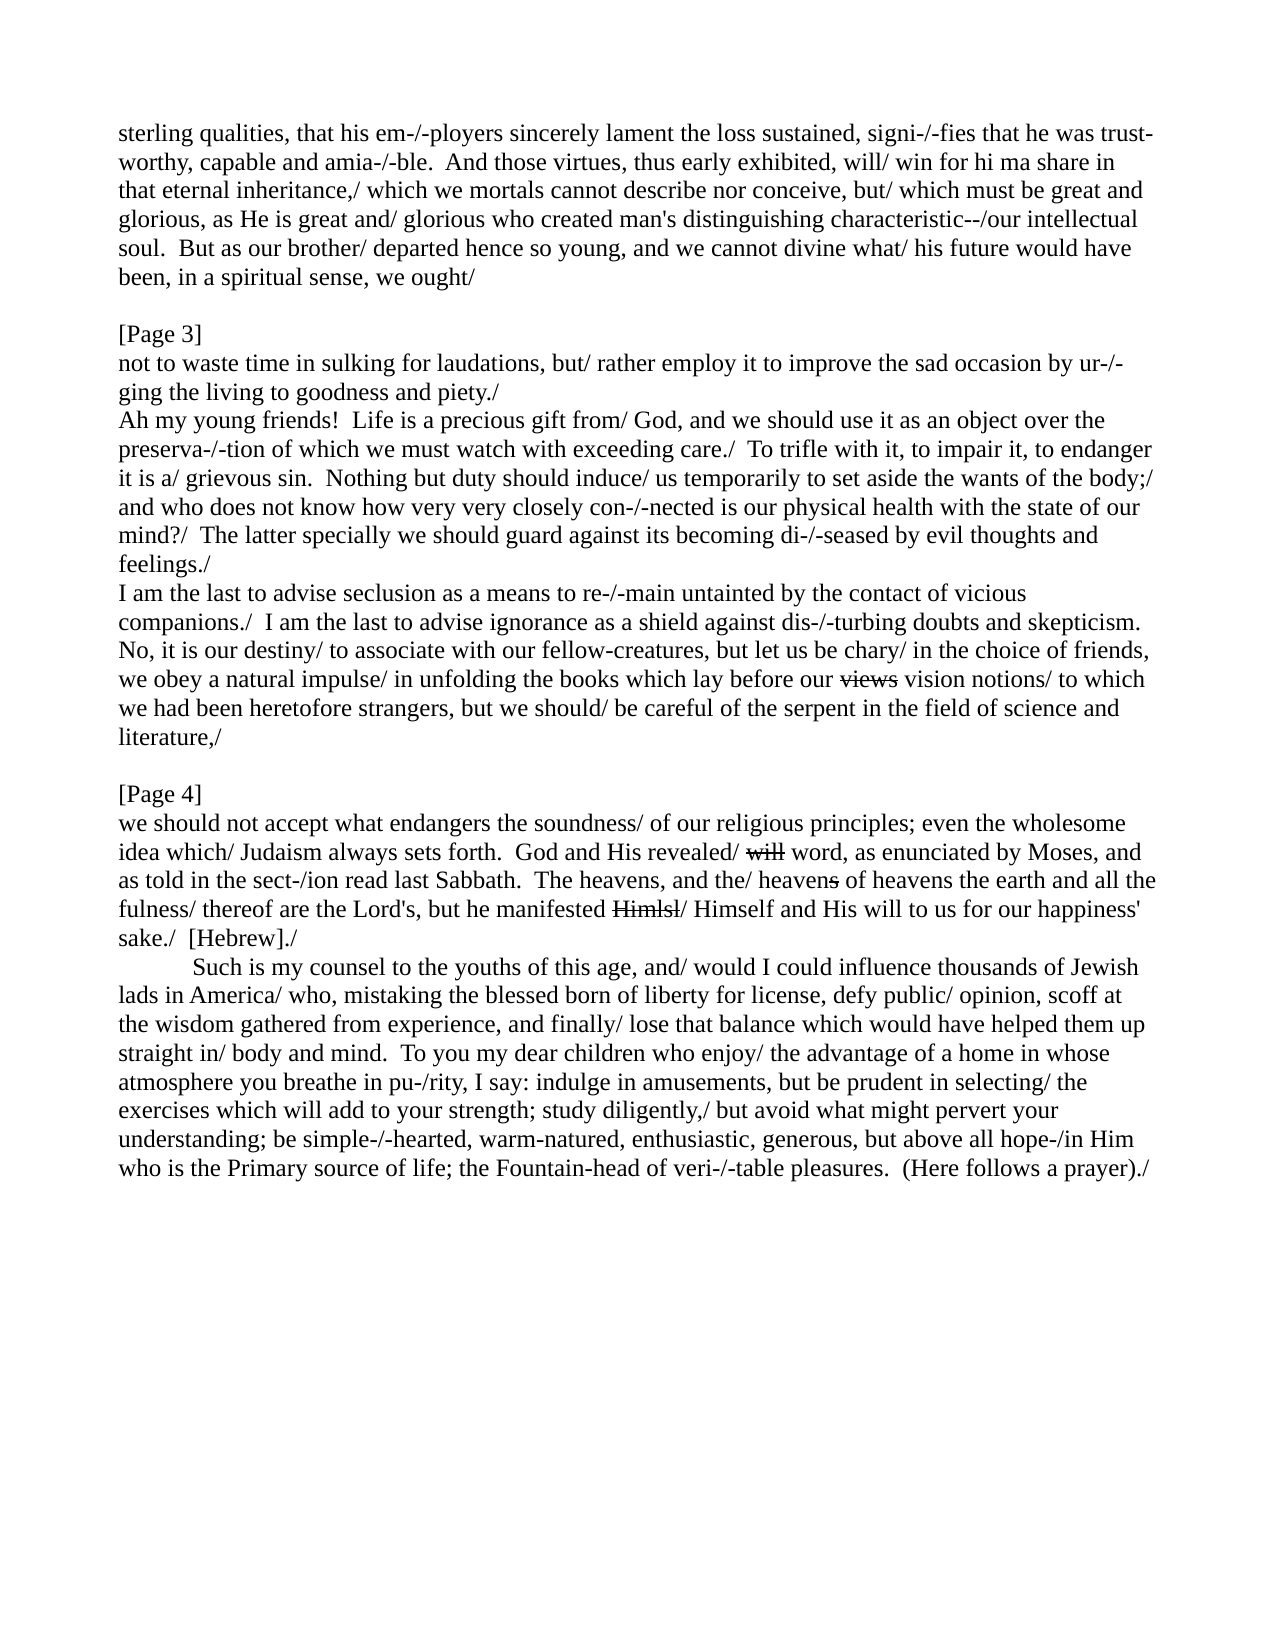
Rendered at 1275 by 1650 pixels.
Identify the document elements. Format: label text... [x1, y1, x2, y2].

text Such is my counsel to the youths of this age, and/ would I could influence thousands of Jewish lads in America/ who, mistaking the blessed born of liberty for license, defy public/ opinion, scoff at the wisdom gathered from experience, and finally/ lose that balance which would have helped them up straight in/ body and mind. To you my dear children who enjoy/ the advantage of a home in whose atmosphere you breathe in pu-/rity, I say: indulge in amusements, but be prudent in selecting/ the exercises which will add to your strength; study diligently,/ but avoid what might pervert your understanding; be simple-/-hearted, warm-natured, enthusiastic, generous, but above all hope-/in Him who is the Primary source of life; the Fountain-head of veri-/-table pleasures. (Here follows a prayer)./ [118, 952, 1157, 1182]
text [Page 3] [118, 319, 1157, 348]
text Ah my young friends! Life is a precious gift from/ God, and we should use it as an object over the preserva-/-tion of which we must watch with exceeding care./ To trifle with it, to impair it, to endanger it is a/ grievous sin. Nothing but duty should induce/ us temporarily to set aside the wants of the body;/ and who does not know how very very closely con-/-nected is our physical health with the state of our mind?/ The latter specially we should guard against its becoming di-/-seased by evil thoughts and feelings./ [118, 406, 1157, 578]
text [Page 4] [118, 779, 1157, 808]
text I am the last to advise seclusion as a means to re-/-main untainted by the contact of vicious companions./ I am the last to advise ignorance as a shield against dis-/-turbing doubts and skepticism. No, it is our destiny/ to associate with our fellow-creatures, but let us be chary/ in the choice of friends, we obey a natural impulse/ in unfolding the books which lay before our views vision notions/ to which we had been heretofore strangers, but we should/ be careful of the serpent in the field of science and literature,/ [118, 578, 1157, 751]
text not to waste time in sulking for laudations, but/ rather employ it to improve the sad occasion by ur-/-ging the living to goodness and piety./ [118, 348, 1157, 406]
text sterling qualities, that his em-/-ployers sincerely lament the loss sustained, signi-/-fies that he was trust-worthy, capable and amia-/-ble. And those virtues, thus early exhibited, will/ win for hi ma share in that eternal inheritance,/ which we mortals cannot describe nor conceive, but/ which must be great and glorious, as He is great and/ glorious who created man's distinguishing characteristic--/our intellectual soul. But as our brother/ departed hence so young, and we cannot divine what/ his future would have been, in a spiritual sense, we ought/ [118, 118, 1157, 291]
text we should not accept what endangers the soundness/ of our religious principles; even the wholesome idea which/ Judaism always sets forth. God and His revealed/ will word, as enunciated by Moses, and as told in the sect-/ion read last Sabbath. The heavens, and the/ heavens of heavens the earth and all the fulness/ thereof are the Lord's, but he manifested Himlsl/ Himself and His will to us for our happiness' sake./ [Hebrew]./ [118, 808, 1157, 952]
